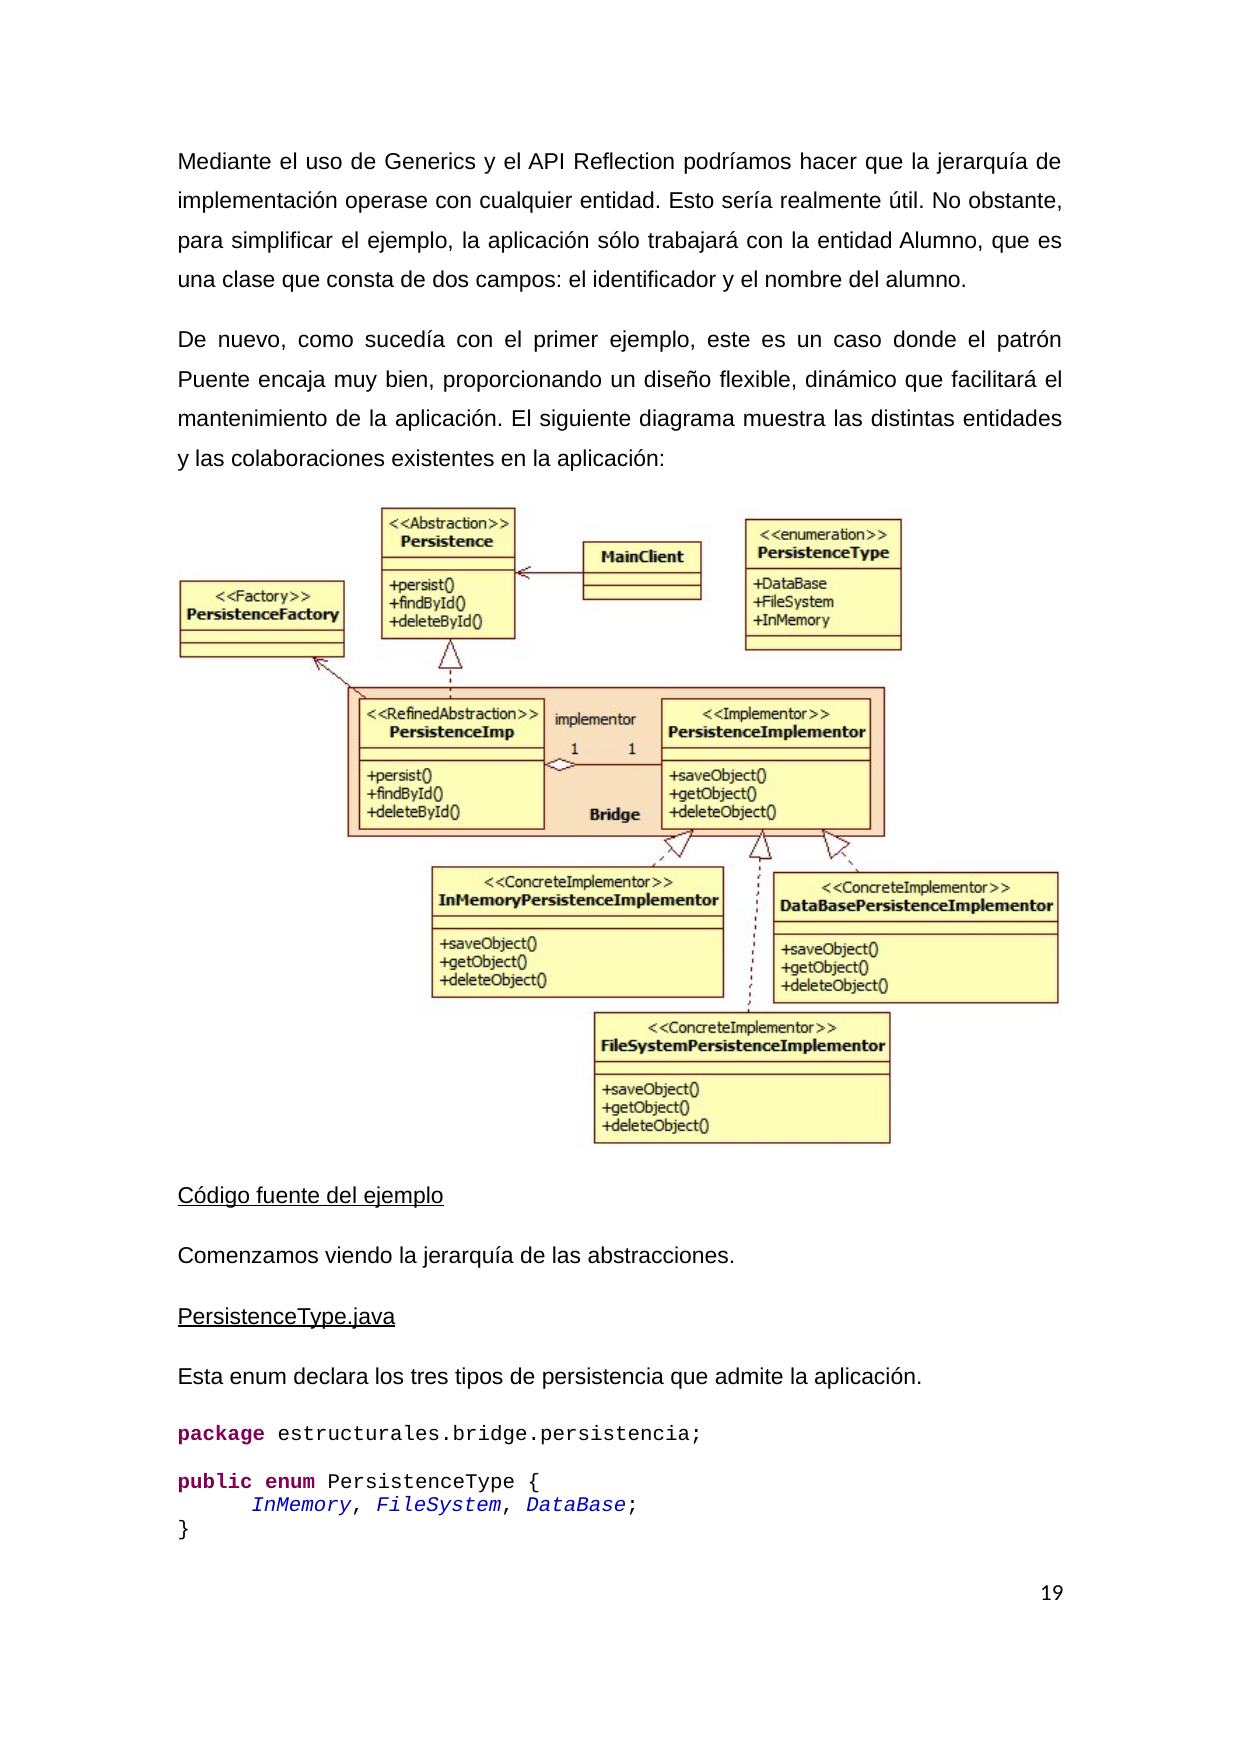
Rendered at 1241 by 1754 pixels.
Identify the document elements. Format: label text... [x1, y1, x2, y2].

text } [177, 1518, 1063, 1542]
text package estructurales.bridge.persistencia; [177, 1423, 1063, 1447]
text Comenzamos viendo la jerarquía de las abstracciones. [177, 1242, 1063, 1269]
text Esta enum declara los tres tipos de persistencia que admite la aplicación. [177, 1363, 1063, 1389]
text De nuevo, como sucedía con el primer ejemplo, este es un caso donde el patrón Puente encaja muy bien, proporcionando un diseño flexible, dinámico que facilitará el mantenimiento de la aplicación. El siguiente diagrama muestra las distintas entidades y las colaboraciones existentes en la aplicación: [177, 326, 1063, 471]
text public enum PersistenceType { [177, 1471, 1063, 1494]
text InMemory, FileSystem, DataBase; [177, 1494, 1063, 1518]
picture [177, 505, 1063, 1148]
text Código fuente del ejemplo [177, 1182, 1063, 1208]
text Mediante el uso de Generics y el API Reflection podríamos hacer que la jerarquía de implementación operase con cualquier entidad. Esto sería realmente útil. No obstante, para simplificar el ejemplo, la aplicación sólo trabajará con la entidad Alumno, que es una clase que consta de dos campos: el identificador y el nombre del alumno. [177, 148, 1063, 292]
text PersistenceType.java [177, 1303, 1063, 1329]
